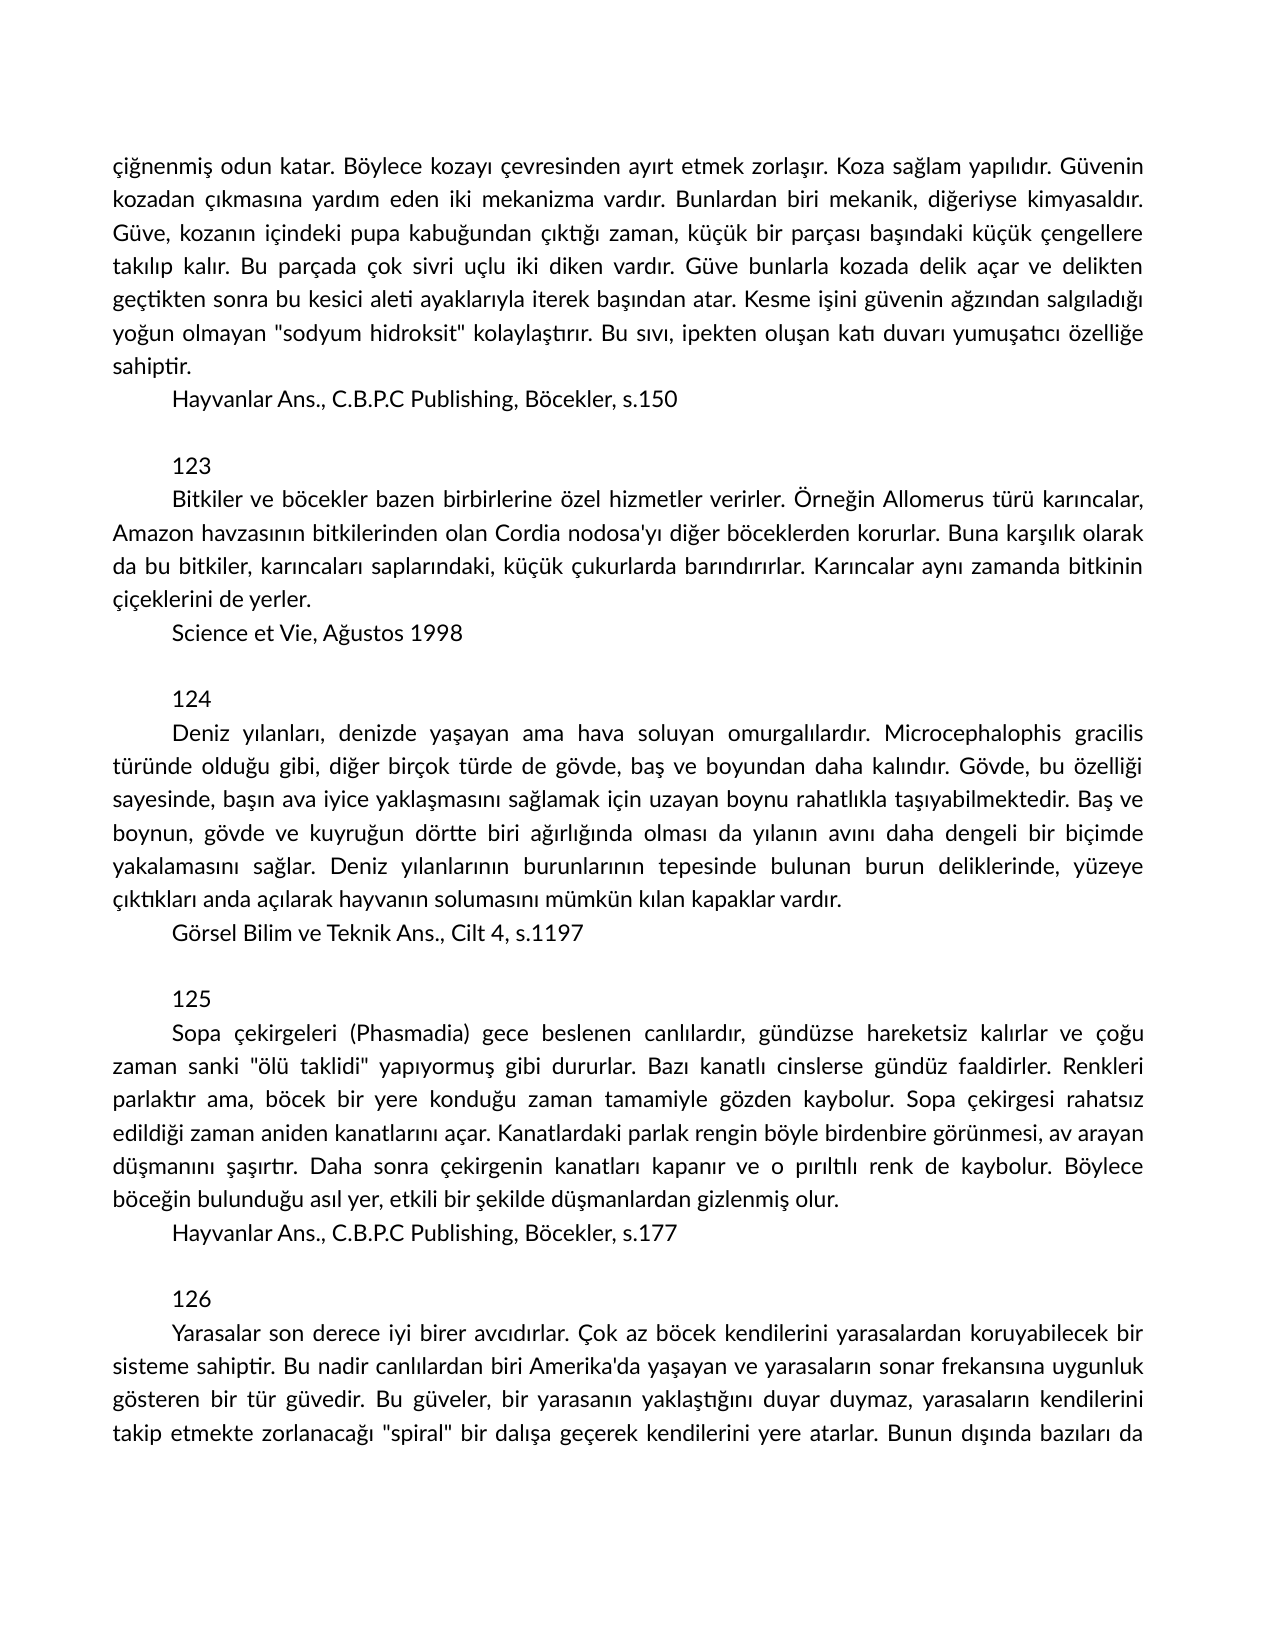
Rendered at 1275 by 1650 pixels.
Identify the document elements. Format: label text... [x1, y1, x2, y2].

text 126 [112, 1281, 1145, 1314]
text Hayvanlar Ans., C.B.P.C Publishing, Böcekler, s.150 [112, 381, 1145, 414]
text Hayvanlar Ans., C.B.P.C Publishing, Böcekler, s.177 [112, 1214, 1145, 1248]
text 124 [112, 681, 1145, 714]
text Deniz yılanları, denizde yaşayan ama hava soluyan omurgalılardır. Microcephalophis gracilis türünde olduğu gibi, diğer birçok türde de gövde, baş ve boyundan daha kalındır. Gövde, bu özelliği sayesinde, başın ava iyice yaklaşmasını sağlamak için uzayan boynu rahatlıkla taşıyabilmektedir. Baş ve boynun, gövde ve kuyruğun dörtte biri ağırlığında olması da yılanın avını daha dengeli bir biçimde yakalamasını sağlar. Deniz yılanlarının burunlarının tepesinde bulunan burun deliklerinde, yüzeye çıktıkları anda açılarak hayvanın solumasını mümkün kılan kapaklar vardır. [112, 714, 1145, 914]
text Yarasalar son derece iyi birer avcıdırlar. Çok az böcek kendilerini yarasalardan koruyabilecek bir sisteme sahiptir. Bu nadir canlılardan biri Amerika'da yaşayan ve yarasaların sonar frekansına uygunluk gösteren bir tür güvedir. Bu güveler, bir yarasanın yaklaştığını duyar duymaz, yarasaların kendilerini takip etmekte zorlanacağı "spiral" bir dalışa geçerek kendilerini yere atarlar. Bunun dışında bazıları da [112, 1314, 1145, 1448]
text Görsel Bilim ve Teknik Ans., Cilt 4, s.1197 [112, 914, 1145, 948]
text Sopa çekirgeleri (Phasmadia) gece beslenen canlılardır, gündüzse hareketsiz kalırlar ve çoğu zaman sanki "ölü taklidi" yapıyormuş gibi dururlar. Bazı kanatlı cinslerse gündüz faaldirler. Renkleri parlaktır ama, böcek bir yere konduğu zaman tamamiyle gözden kaybolur. Sopa çekirgesi rahatsız edildiği zaman aniden kanatlarını açar. Kanatlardaki parlak rengin böyle birdenbire görünmesi, av arayan düşmanını şaşırtır. Daha sonra çekirgenin kanatları kapanır ve o pırıltılı renk de kaybolur. Böylece böceğin bulunduğu asıl yer, etkili bir şekilde düşmanlardan gizlenmiş olur. [112, 1014, 1145, 1214]
text Bitkiler ve böcekler bazen birbirlerine özel hizmetler verirler. Örneğin Allomerus türü karıncalar, Amazon havzasının bitkilerinden olan Cordia nodosa'yı diğer böceklerden korurlar. Buna karşılık olarak da bu bitkiler, karıncaları saplarındaki, küçük çukurlarda barındırırlar. Karıncalar aynı zamanda bitkinin çiçeklerini de yerler. [112, 481, 1145, 614]
text 123 [112, 448, 1145, 481]
text Science et Vie, Ağustos 1998 [112, 614, 1145, 648]
text 125 [112, 981, 1145, 1014]
text çiğnenmiş odun katar. Böylece kozayı çevresinden ayırt etmek zorlaşır. Koza sağlam yapılıdır. Güvenin kozadan çıkmasına yardım eden iki mekanizma vardır. Bunlardan biri mekanik, diğeriyse kimyasaldır. Güve, kozanın içindeki pupa kabuğundan çıktığı zaman, küçük bir parçası başındaki küçük çengellere takılıp kalır. Bu parçada çok sivri uçlu iki diken vardır. Güve bunlarla kozada delik açar ve delikten geçtikten sonra bu kesici aleti ayaklarıyla iterek başından atar. Kesme işini güvenin ağzından salgıladığı yoğun olmayan "sodyum hidroksit" kolaylaştırır. Bu sıvı, ipekten oluşan katı duvarı yumuşatıcı özelliğe sahiptir. [112, 148, 1145, 381]
